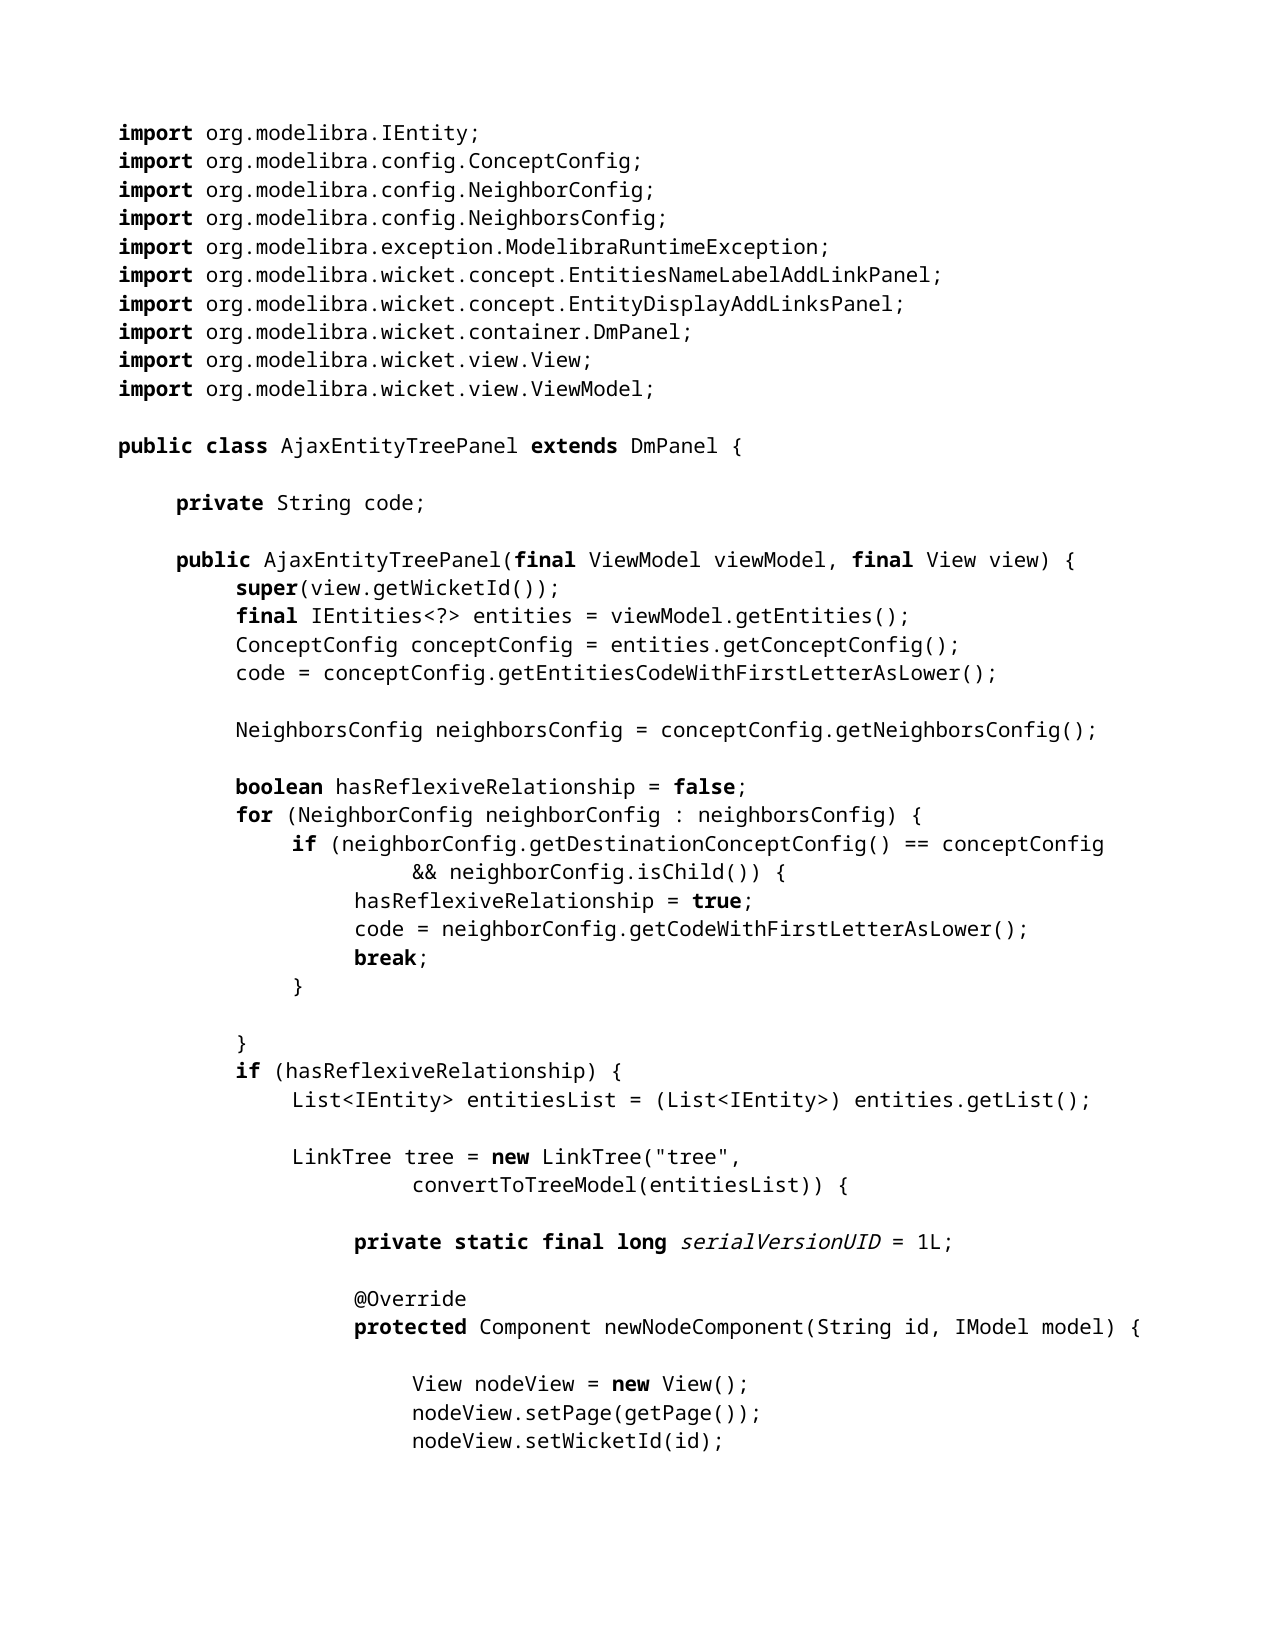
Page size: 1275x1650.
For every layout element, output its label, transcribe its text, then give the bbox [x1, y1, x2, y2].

text for (NeighborConfig neighborConfig : neighborsConfig) { [118, 801, 1157, 829]
text nodeView.setPage(getPage()); [118, 1398, 1157, 1426]
text private String code; [118, 488, 1157, 516]
text public AjaxEntityTreePanel(final ViewModel viewModel, final View view) { [118, 545, 1157, 573]
text final IEntities<?> entities = viewModel.getEntities(); [118, 602, 1157, 630]
text code = neighborConfig.getCodeWithFirstLetterAsLower(); [118, 914, 1157, 943]
text import org.modelibra.config.NeighborConfig; [118, 175, 1157, 203]
text public class AjaxEntityTreePanel extends DmPanel { [118, 431, 1157, 459]
text break; [118, 943, 1157, 971]
text import org.modelibra.IEntity; [118, 118, 1157, 147]
text if (neighborConfig.getDestinationConceptConfig() == conceptConfig [118, 829, 1157, 857]
text if (hasReflexiveRelationship) { [118, 1057, 1157, 1085]
text @Override [118, 1284, 1157, 1312]
text hasReflexiveRelationship = true; [118, 886, 1157, 914]
text import org.modelibra.wicket.concept.EntityDisplayAddLinksPanel; [118, 289, 1157, 317]
text NeighborsConfig neighborsConfig = conceptConfig.getNeighborsConfig(); [118, 715, 1157, 744]
text import org.modelibra.exception.ModelibraRuntimeException; [118, 232, 1157, 260]
text protected Component newNodeComponent(String id, IModel model) { [118, 1312, 1157, 1341]
text && neighborConfig.isChild()) { [118, 857, 1157, 886]
text super(view.getWicketId()); [118, 573, 1157, 602]
text convertToTreeModel(entitiesList)) { [118, 1170, 1157, 1199]
text List<IEntity> entitiesList = (List<IEntity>) entities.getList(); [118, 1085, 1157, 1113]
text } [118, 971, 1157, 1000]
text import org.modelibra.config.NeighborsConfig; [118, 203, 1157, 232]
text import org.modelibra.wicket.view.View; [118, 346, 1157, 374]
text import org.modelibra.wicket.container.DmPanel; [118, 317, 1157, 346]
text View nodeView = new View(); [118, 1369, 1157, 1398]
text } [118, 1028, 1157, 1057]
text import org.modelibra.wicket.concept.EntitiesNameLabelAddLinkPanel; [118, 260, 1157, 289]
text import org.modelibra.wicket.view.ViewModel; [118, 374, 1157, 402]
text import org.modelibra.config.ConceptConfig; [118, 147, 1157, 175]
text boolean hasReflexiveRelationship = false; [118, 772, 1157, 801]
text nodeView.setWicketId(id); [118, 1426, 1157, 1455]
text code = conceptConfig.getEntitiesCodeWithFirstLetterAsLower(); [118, 658, 1157, 687]
text private static final long serialVersionUID = 1L; [118, 1227, 1157, 1256]
text ConceptConfig conceptConfig = entities.getConceptConfig(); [118, 630, 1157, 658]
text LinkTree tree = new LinkTree("tree", [118, 1142, 1157, 1170]
